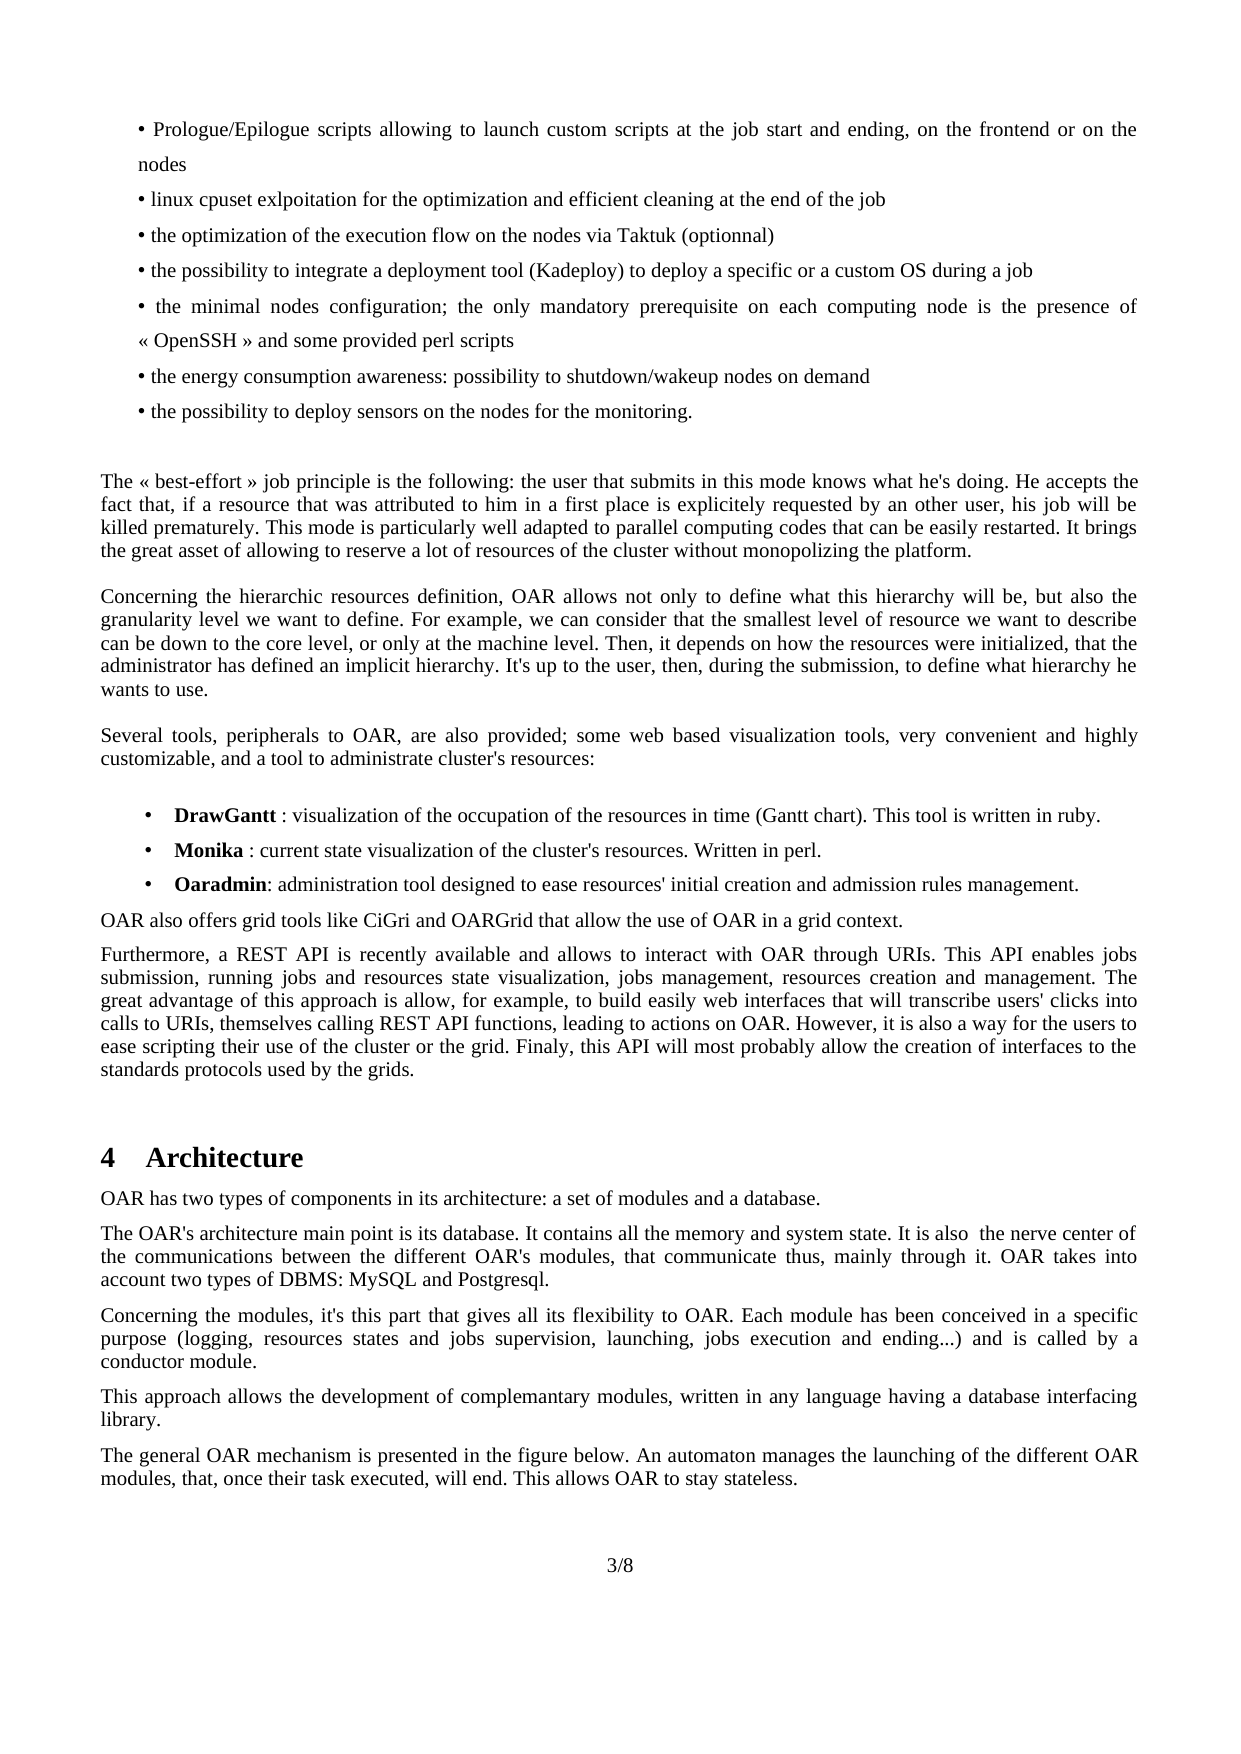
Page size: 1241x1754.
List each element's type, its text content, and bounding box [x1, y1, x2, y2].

list the possibility to integrate a deployment tool (Kadeploy) to deploy a specific or a custom OS during a job [100, 259, 1140, 282]
text The OAR's architecture main point is its database. It contains all the memory and system state. It is also the nerve center of the communications between the different OAR's modules, that communicate thus, mainly through it. OAR takes into account two types of DBMS: MySQL and Postgresql. [100, 1222, 1140, 1291]
text Furthermore, a REST API is recently available and allows to interact with OAR through URIs. This API enables jobs submission, running jobs and resources state visualization, jobs management, resources creation and management. The great advantage of this approach is allow, for example, to build easily web interfaces that will transcribe users' clicks into calls to URIs, themselves calling REST API functions, leading to actions on OAR. However, it is also a way for the users to ease scripting their use of the cluster or the grid. Finaly, this API will most probably allow the creation of interfaces to the standards protocols used by the grids. [100, 943, 1140, 1081]
text Several tools, peripherals to OAR, are also provided; some web based visualization tools, very convenient and highly customizable, and a tool to administrate cluster's resources: [100, 723, 1140, 769]
list the possibility to deploy sensors on the nodes for the monitoring. [100, 400, 1140, 423]
list the optimization of the execution flow on the nodes via Taktuk (optionnal) [100, 224, 1140, 247]
list linux cpuset exlpoitation for the optimization and efficient cleaning at the end of the job [100, 188, 1140, 211]
text The « best-effort » job principle is the following: the user that submits in this mode knows what he's doing. He accepts the fact that, if a resource that was attributed to him in a first place is explicitely requested by an other user, his job will be killed prematurely. This mode is particularly well adapted to parallel computing codes that can be easily restarted. It brings the great asset of allowing to reserve a lot of resources of the cluster without monopolizing the platform. [100, 470, 1140, 562]
list Prologue/Epilogue scripts allowing to launch custom scripts at the job start and ending, on the frontend or on the nodes [100, 118, 1140, 176]
text This approach allows the development of complemantary modules, written in any language having a database interfacing library. [100, 1385, 1140, 1431]
text Concerning the modules, it's this part that gives all its flexibility to OAR. Each module has been conceived in a specific purpose (logging, resources states and jobs supervision, launching, jobs execution and ending...) and is called by a conductor module. [100, 1303, 1140, 1372]
text OAR also offers grid tools like CiGri and OARGrid that allow the use of OAR in a grid context. [100, 908, 1140, 931]
text OAR has two types of components in its architecture: a set of modules and a database. [100, 1186, 1140, 1209]
list Oaradmin: administration tool designed to ease resources' initial creation and admission rules management. [144, 873, 1140, 896]
list DrawGantt : visualization of the occupation of the resources in time (Gantt chart). This tool is written in ruby. [144, 804, 1140, 827]
list Monika : current state visualization of the cluster's resources. Written in perl. [144, 838, 1140, 861]
list the minimal nodes configuration; the only mandatory prerequisite on each computing node is the presence of « OpenSSH » and some provided perl scripts [100, 295, 1140, 352]
text Concerning the hierarchic resources definition, OAR allows not only to define what this hierarchy will be, but also the granularity level we want to define. For example, we can consider that the smallest level of resource we want to describe can be down to the core level, or only at the machine level. Then, it depends on how the resources were initialized, that the administrator has defined an implicit hierarchy. It's up to the user, then, during the submission, to define what hierarchy he wants to use. [100, 585, 1140, 700]
text The general OAR mechanism is presented in the figure below. An automaton manages the launching of the different OAR modules, that, once their task executed, will end. This allows OAR to stay stateless. [100, 1443, 1140, 1489]
subtitle Architecture [100, 1142, 1140, 1174]
list the energy consumption awareness: possibility to shutdown/wakeup nodes on demand [100, 365, 1140, 388]
